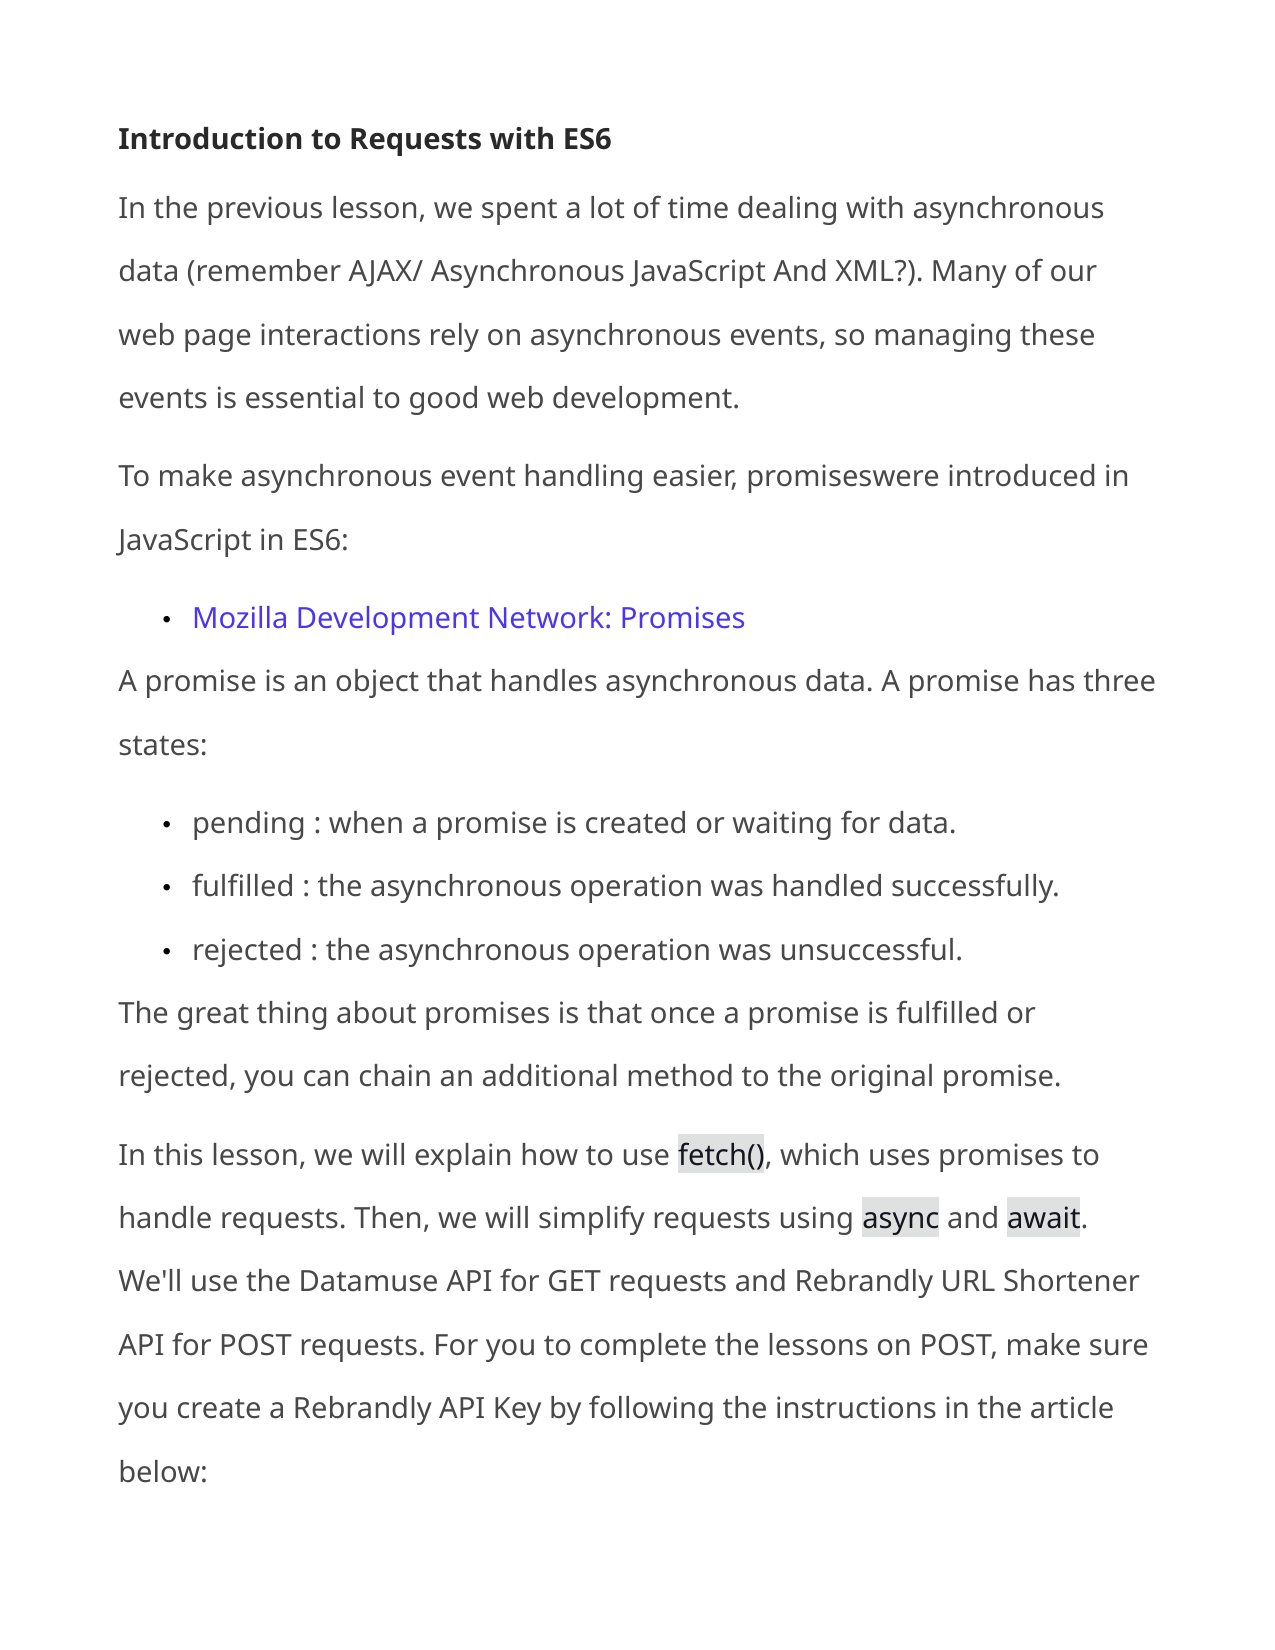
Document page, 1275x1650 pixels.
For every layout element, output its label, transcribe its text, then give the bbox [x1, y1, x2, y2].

text A promise is an object that handles asynchronous data. A promise has three states: [118, 661, 1157, 764]
text The great thing about promises is that once a promise is fulfilled or rejected, you can chain an additional method to the original promise. [118, 992, 1157, 1095]
list pending : when a promise is created or waiting for data. [162, 802, 1157, 842]
list fulfilled : the asynchronous operation was handled successfully. [162, 865, 1157, 905]
text To make asynchronous event handling easier, promiseswere introduced in JavaScript in ES6: [118, 456, 1157, 559]
text In this lesson, we will explain how to use fetch(), which uses promises to handle requests. Then, we will simplify requests using async and await. [118, 1134, 1157, 1237]
list rejected : the asynchronous operation was unsuccessful. [162, 929, 1157, 968]
list Mozilla Development Network: Promises [162, 597, 1157, 637]
subtitle Introduction to Requests with ES6 [118, 118, 1157, 158]
text We'll use the Datamuse API for GET requests and Rebrandly URL Shortener API for POST requests. For you to complete the lessons on POST, make sure you create a Rebrandly API Key by following the instructions in the article below: [118, 1261, 1157, 1491]
text In the previous lesson, we spent a lot of time dealing with asynchronous data (remember AJAX/ Asynchronous JavaScript And XML?). Many of our web page interactions rely on asynchronous events, so managing these events is essential to good web development. [118, 187, 1157, 417]
